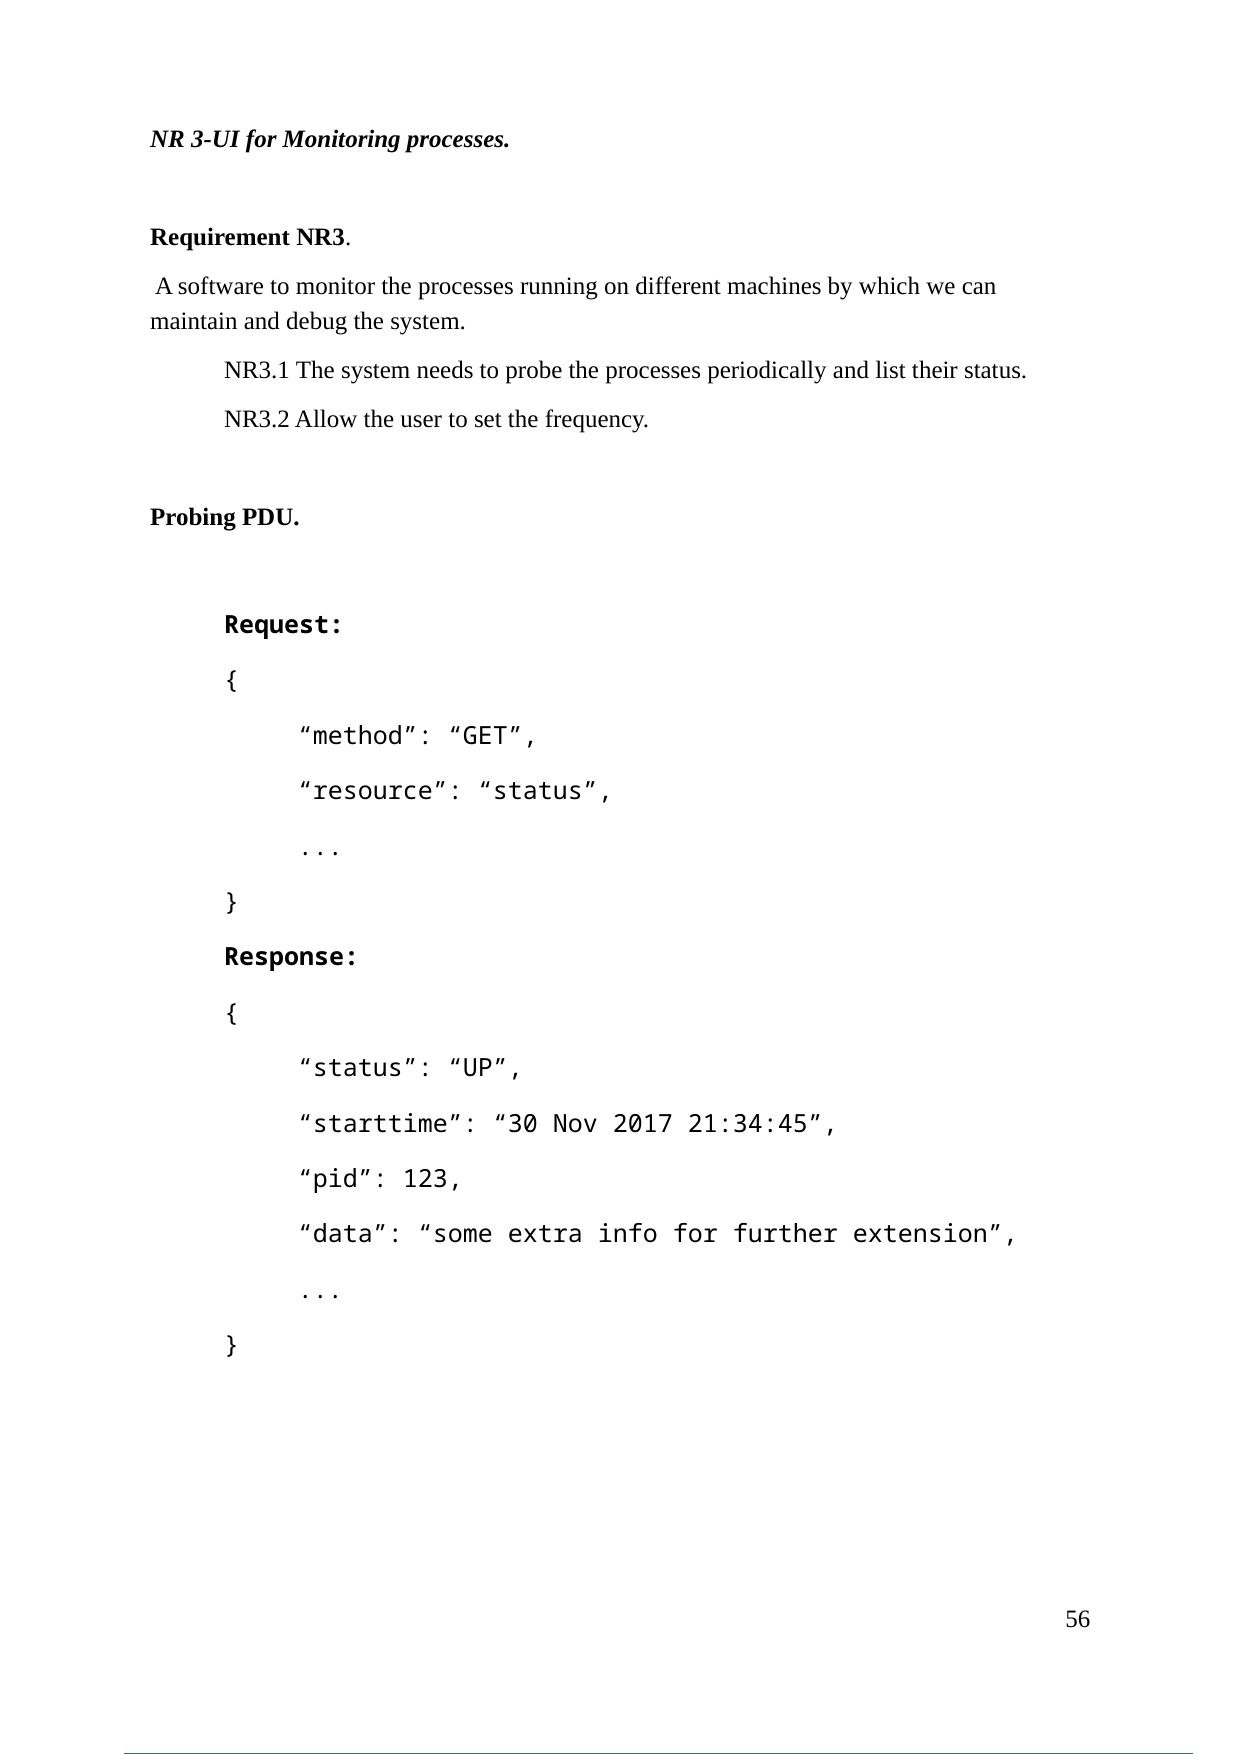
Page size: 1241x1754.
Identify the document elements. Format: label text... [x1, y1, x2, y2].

text } [150, 1327, 1090, 1361]
text NR3.1 The system needs to probe the processes periodically and list their status. [150, 355, 1090, 383]
text “data”: “some extra info for further extension”, [150, 1216, 1090, 1250]
text Response: [150, 939, 1090, 973]
text “pid”: 123, [150, 1161, 1090, 1195]
text “method”: “GET”, [150, 717, 1090, 751]
text } [150, 883, 1090, 918]
text NR3.2 Allow the user to set the frequency. [150, 404, 1090, 433]
text “status”: “UP”, [150, 1050, 1090, 1084]
text “resource”: “status”, [150, 773, 1090, 807]
text A software to monitor the processes running on different machines by which we can maintain and debug the system. [150, 271, 1090, 334]
text ... [150, 828, 1090, 862]
text Probing PDU. [150, 502, 1090, 531]
text Requirement NR3. [150, 222, 1090, 251]
text NR 3-UI for Monitoring processes. [150, 124, 1090, 153]
text Request: [150, 606, 1090, 641]
text ... [150, 1271, 1090, 1306]
text { [150, 994, 1090, 1028]
text “starttime”: “30 Nov 2017 21:34:45”, [150, 1105, 1090, 1139]
text { [150, 662, 1090, 696]
